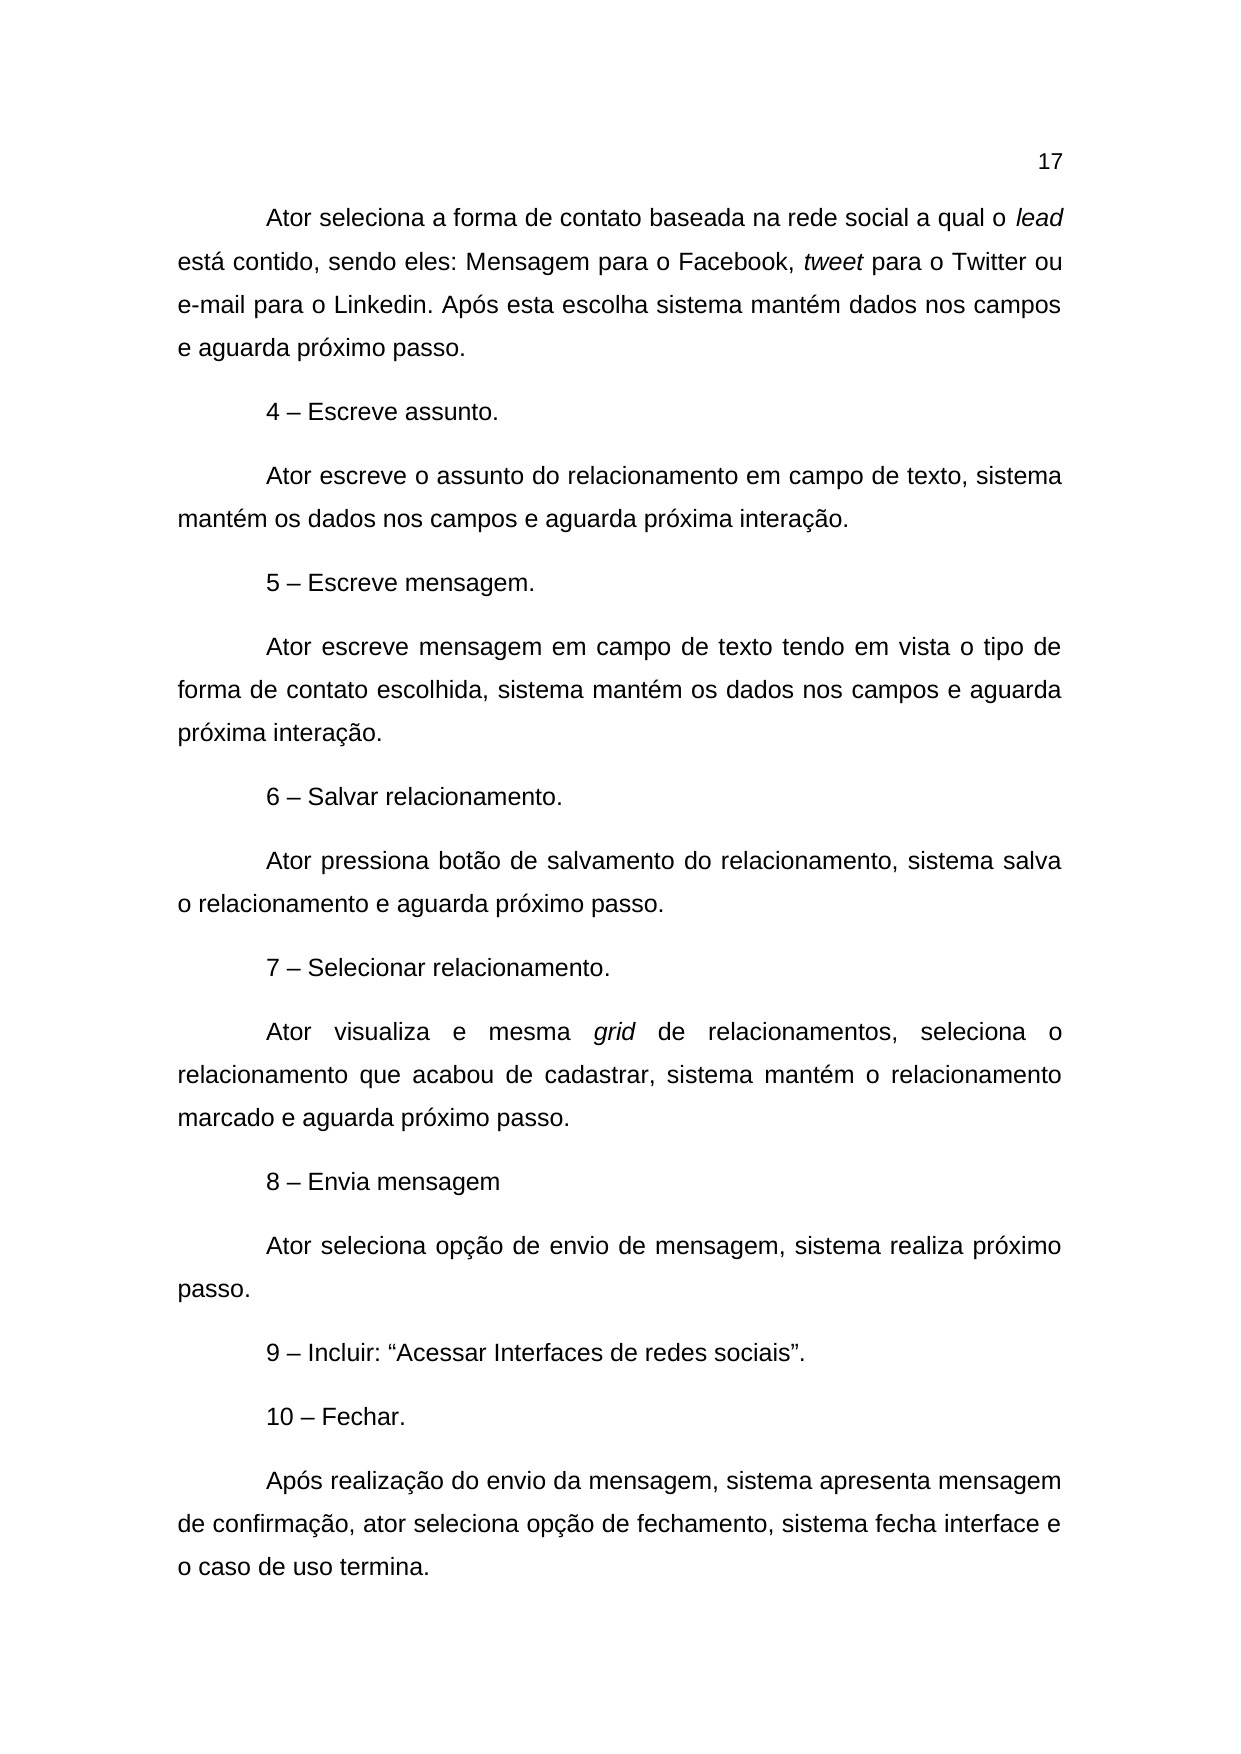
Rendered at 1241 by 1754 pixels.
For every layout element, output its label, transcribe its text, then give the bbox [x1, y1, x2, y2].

text 10 – Fechar. [177, 1402, 1063, 1431]
text Ator seleciona a forma de contato baseada na rede social a qual o lead está contido, sendo eles: Mensagem para o Facebook, tweet para o Twitter ou e-mail para o Linkedin. Após esta escolha sistema mantém dados nos campos e aguarda próximo passo. [177, 203, 1063, 362]
text 8 – Envia mensagem [177, 1167, 1063, 1196]
text Ator seleciona opção de envio de mensagem, sistema realiza próximo passo. [177, 1231, 1063, 1303]
text 7 – Selecionar relacionamento. [177, 953, 1063, 982]
text Ator escreve mensagem em campo de texto tendo em vista o tipo de forma de contato escolhida, sistema mantém os dados nos campos e aguarda próxima interação. [177, 632, 1063, 747]
text Ator escreve o assunto do relacionamento em campo de texto, sistema mantém os dados nos campos e aguarda próxima interação. [177, 461, 1063, 533]
text Após realização do envio da mensagem, sistema apresenta mensagem de confirmação, ator seleciona opção de fechamento, sistema fecha interface e o caso de uso termina. [177, 1466, 1063, 1581]
text 6 – Salvar relacionamento. [177, 782, 1063, 811]
text 9 – Incluir: “Acessar Interfaces de redes sociais”. [177, 1338, 1063, 1367]
text Ator pressiona botão de salvamento do relacionamento, sistema salva o relacionamento e aguarda próximo passo. [177, 846, 1063, 918]
text 5 – Escreve mensagem. [177, 568, 1063, 597]
text 4 – Escreve assunto. [177, 397, 1063, 426]
text Ator visualiza e mesma grid de relacionamentos, seleciona o relacionamento que acabou de cadastrar, sistema mantém o relacionamento marcado e aguarda próximo passo. [177, 1017, 1063, 1132]
